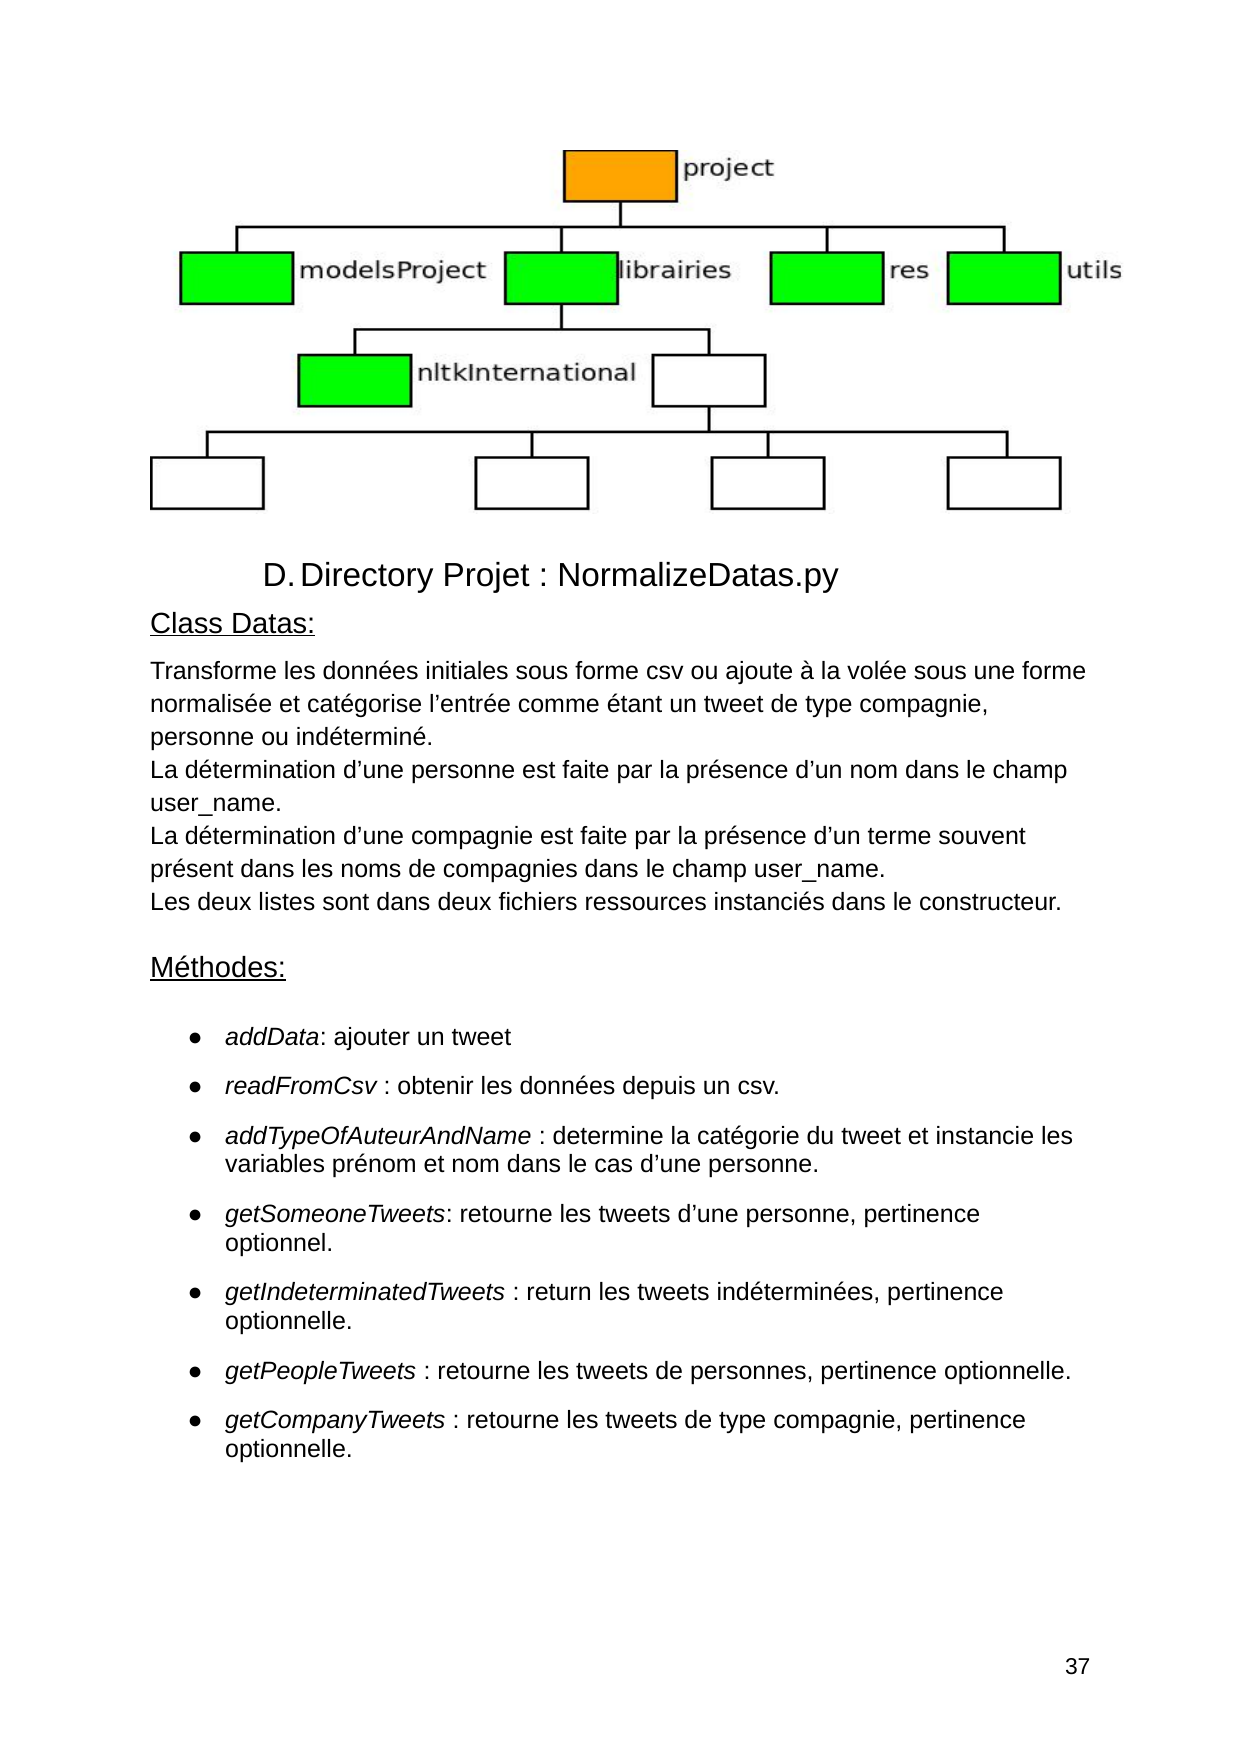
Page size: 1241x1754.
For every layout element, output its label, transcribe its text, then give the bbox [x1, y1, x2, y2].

list getPeopleTweets : retourne les tweets de personnes, pertinence optionnelle. [187, 1356, 1090, 1384]
text Class Datas: [150, 606, 1090, 639]
text La détermination d’une compagnie est faite par la présence d’un terme souvent présent dans les noms de compagnies dans le champ user_name. [150, 821, 1090, 883]
text La détermination d’une personne est faite par la présence d’un nom dans le champ user_name. [150, 755, 1090, 817]
picture [150, 150, 1124, 514]
list addData: ajouter un tweet [187, 1021, 1090, 1050]
text Transforme les données initiales sous forme csv ou ajoute à la volée sous une forme normalisée et catégorise l’entrée comme étant un tweet de type compagnie, personne ou indéterminé. [150, 656, 1090, 751]
text Les deux listes sont dans deux fichiers ressources instanciés dans le constructeur. [150, 887, 1090, 916]
list getIndeterminatedTweets : return les tweets indéterminées, pertinence optionnelle. [187, 1277, 1090, 1335]
list readFromCsv : obtenir les données depuis un csv. [187, 1071, 1090, 1100]
list addTypeOfAuteurAndName : determine la catégorie du tweet et instancie les variables prénom et nom dans le cas d’une personne. [187, 1121, 1090, 1178]
text Méthodes: [150, 950, 1090, 984]
subtitle Directory Projet : NormalizeDatas.py [262, 555, 1090, 593]
list getCompanyTweets : retourne les tweets de type compagnie, pertinence optionnelle. [187, 1405, 1090, 1463]
list getSomeoneTweets: retourne les tweets d’une personne, pertinence optionnel. [187, 1199, 1090, 1256]
